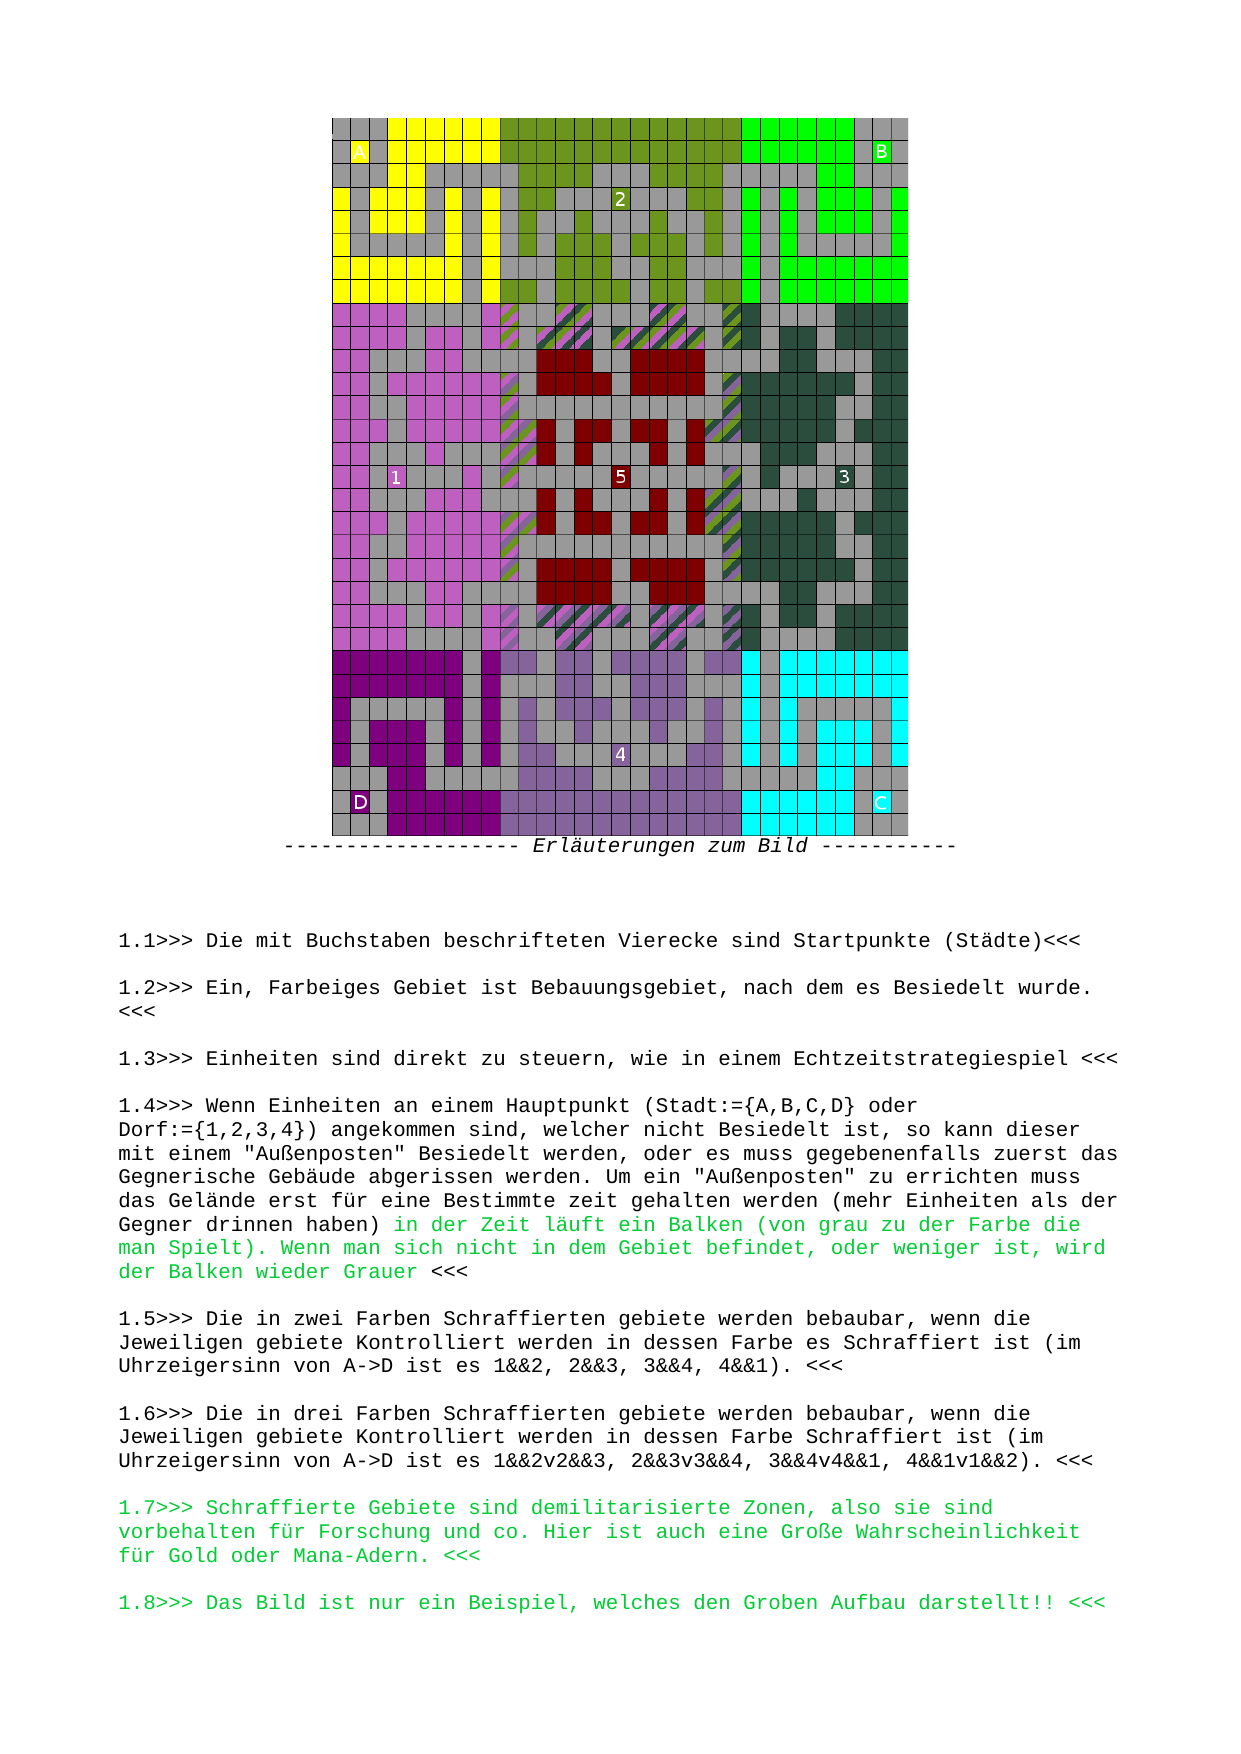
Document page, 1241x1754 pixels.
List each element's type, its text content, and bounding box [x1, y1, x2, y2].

text 1.2>>> Ein, Farbeiges Gebiet ist Bebauungsgebiet, nach dem es Besiedelt wurde. <<< [118, 977, 1122, 1024]
picture [332, 118, 909, 836]
text 1.7>>> Schraffierte Gebiete sind demilitarisierte Zonen, also sie sind vorbehalten für Forschung und co. Hier ist auch eine Große Wahrscheinlichkeit für Gold oder Mana-Adern. <<< [118, 1497, 1122, 1568]
text 1.1>>> Die mit Buchstaben beschrifteten Vierecke sind Startpunkte (Städte)<<< [118, 930, 1122, 953]
text 1.4>>> Wenn Einheiten an einem Hauptpunkt (Stadt:={A,B,C,D} oder Dorf:={1,2,3,4}) angekommen sind, welcher nicht Besiedelt ist, so kann dieser mit einem "Außenposten" Besiedelt werden, oder es muss gegebenenfalls zuerst das Gegnerische Gebäude abgerissen werden. Um ein "Außenposten" zu errichten muss das Gelände erst für eine Bestimmte zeit gehalten werden (mehr Einheiten als der Gegner drinnen haben) in der Zeit läuft ein Balken (von grau zu der Farbe die man Spielt). Wenn man sich nicht in dem Gebiet befindet, oder weniger ist, wird der Balken wieder Grauer <<< [118, 1095, 1122, 1284]
text 1.5>>> Die in zwei Farben Schraffierten gebiete werden bebaubar, wenn die Jeweiligen gebiete Kontrolliert werden in dessen Farbe es Schraffiert ist (im Uhrzeigersinn von A->D ist es 1&&2, 2&&3, 3&&4, 4&&1). <<< [118, 1308, 1122, 1379]
text 1.6>>> Die in drei Farben Schraffierten gebiete werden bebaubar, wenn die Jeweiligen gebiete Kontrolliert werden in dessen Farbe Schraffiert ist (im Uhrzeigersinn von A->D ist es 1&&2v2&&3, 2&&3v3&&4, 3&&4v4&&1, 4&&1v1&&2). <<< [118, 1403, 1122, 1474]
text 1.3>>> Einheiten sind direkt zu steuern, wie in einem Echtzeitstrategiespiel <<< [118, 1048, 1122, 1072]
text ------------------- Erläuterungen zum Bild ----------- [118, 473, 1122, 859]
text 1.8>>> Das Bild ist nur ein Beispiel, welches den Groben Aufbau darstellt!! <<< [118, 1592, 1122, 1616]
